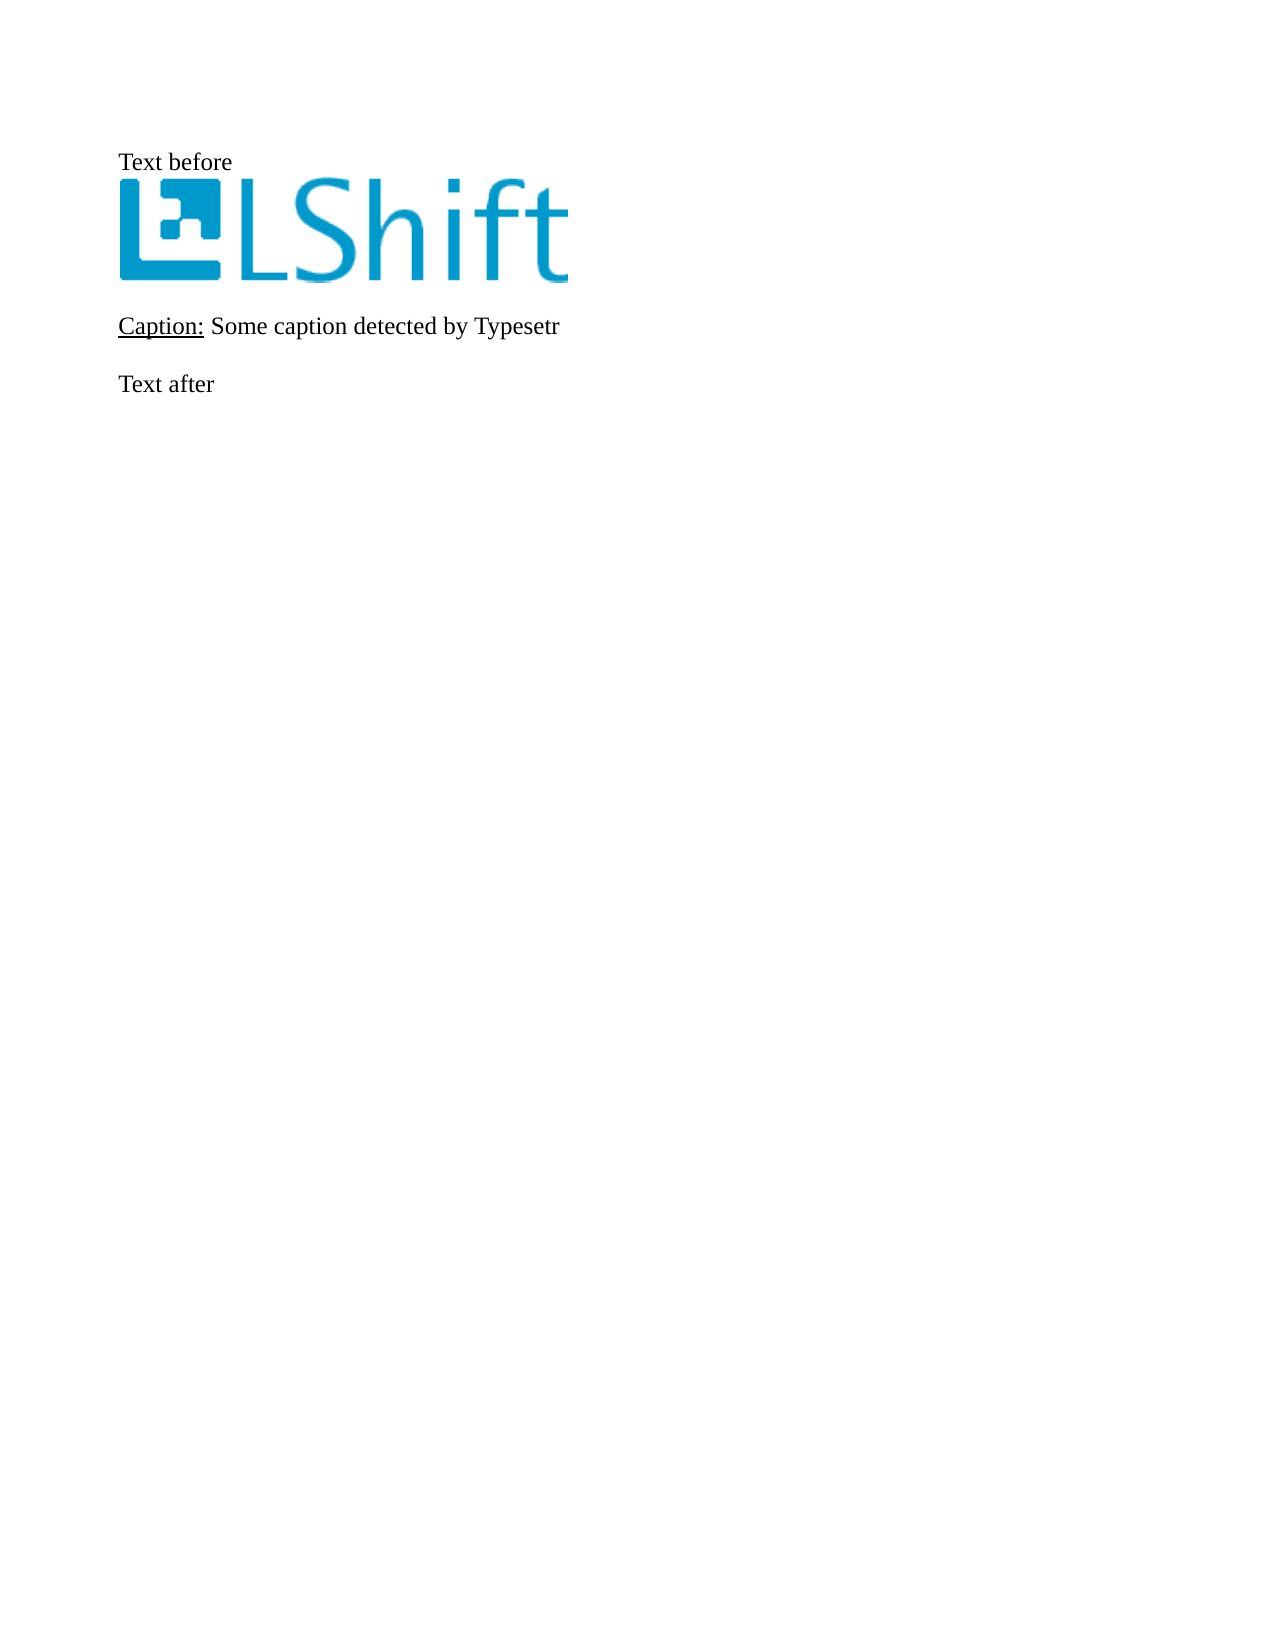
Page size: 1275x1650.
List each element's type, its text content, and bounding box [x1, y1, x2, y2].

text Caption: Some caption detected by Typesetr [118, 311, 1157, 340]
picture [549, 217, 568, 276]
text Text before [118, 147, 1157, 176]
picture [120, 177, 568, 283]
text Text after [118, 369, 1157, 398]
